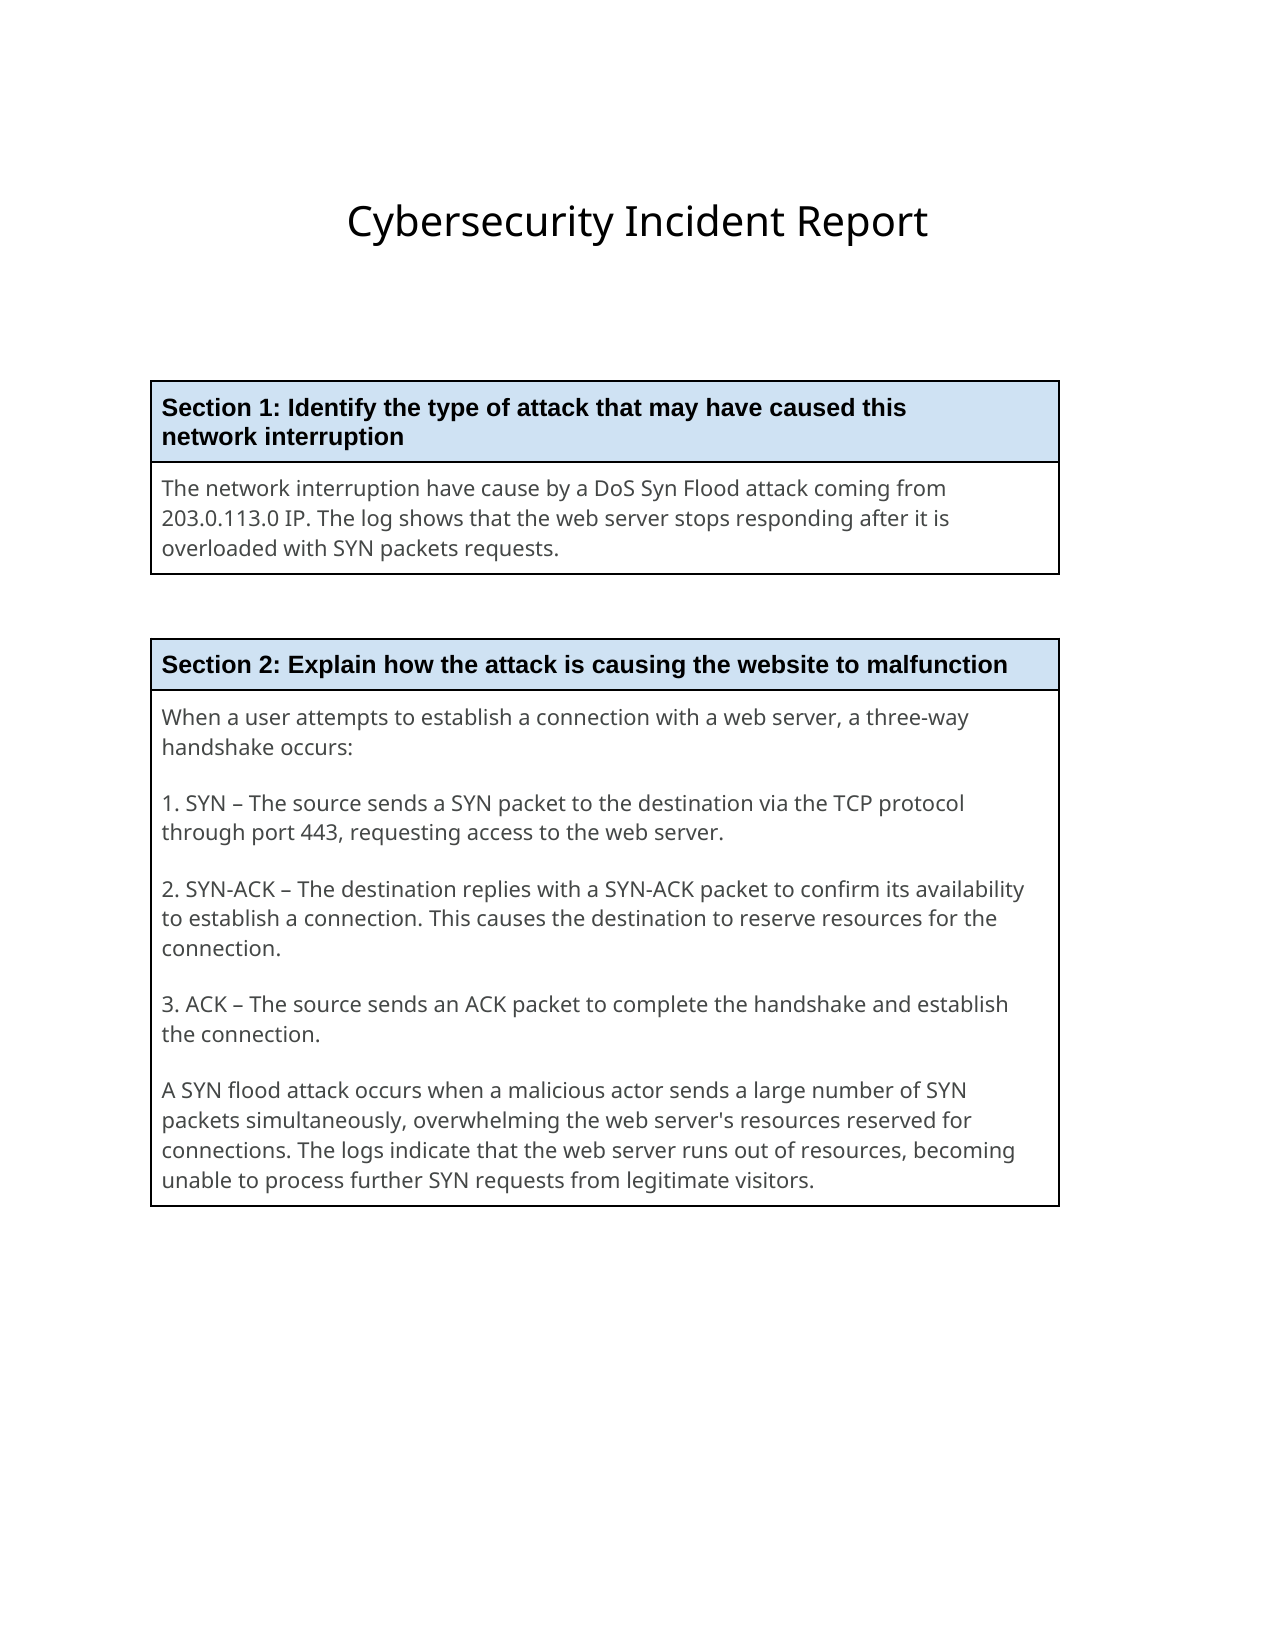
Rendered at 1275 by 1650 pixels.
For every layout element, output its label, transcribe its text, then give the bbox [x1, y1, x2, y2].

table_header Section 2: Explain how the attack is causing the website to malfunction [152, 640, 1058, 689]
table_cell The network interruption have cause by a DoS Syn Flood attack coming from 203.0.113.0 IP. The log shows that the web server stops responding after it is overloaded with SYN packets requests. [152, 463, 1058, 573]
table_header Section 1: Identify the type of attack that may have caused this network interruption [152, 382, 1058, 461]
subtitle Cybersecurity Incident Report [150, 192, 1125, 248]
table_cell When a user attempts to establish a connection with a web server, a three-way handshake occurs: 1. SYN – The source sends a SYN packet to the destination via the TCP protocol through port 443, requesting access to the web server. 2. SYN-ACK – The destination replies with a SYN-ACK packet to confirm its availability to establish a connection. This causes the destination to reserve resources for the connection. 3. ACK – The source sends an ACK packet to complete the handshake and establish the connection. A SYN flood attack occurs when a malicious actor sends a large number of SYN packets simultaneously, overwhelming the web server's resources reserved for connections. The logs indicate that the web server runs out of resources, becoming unable to process further SYN requests from legitimate visitors. [152, 691, 1058, 1205]
